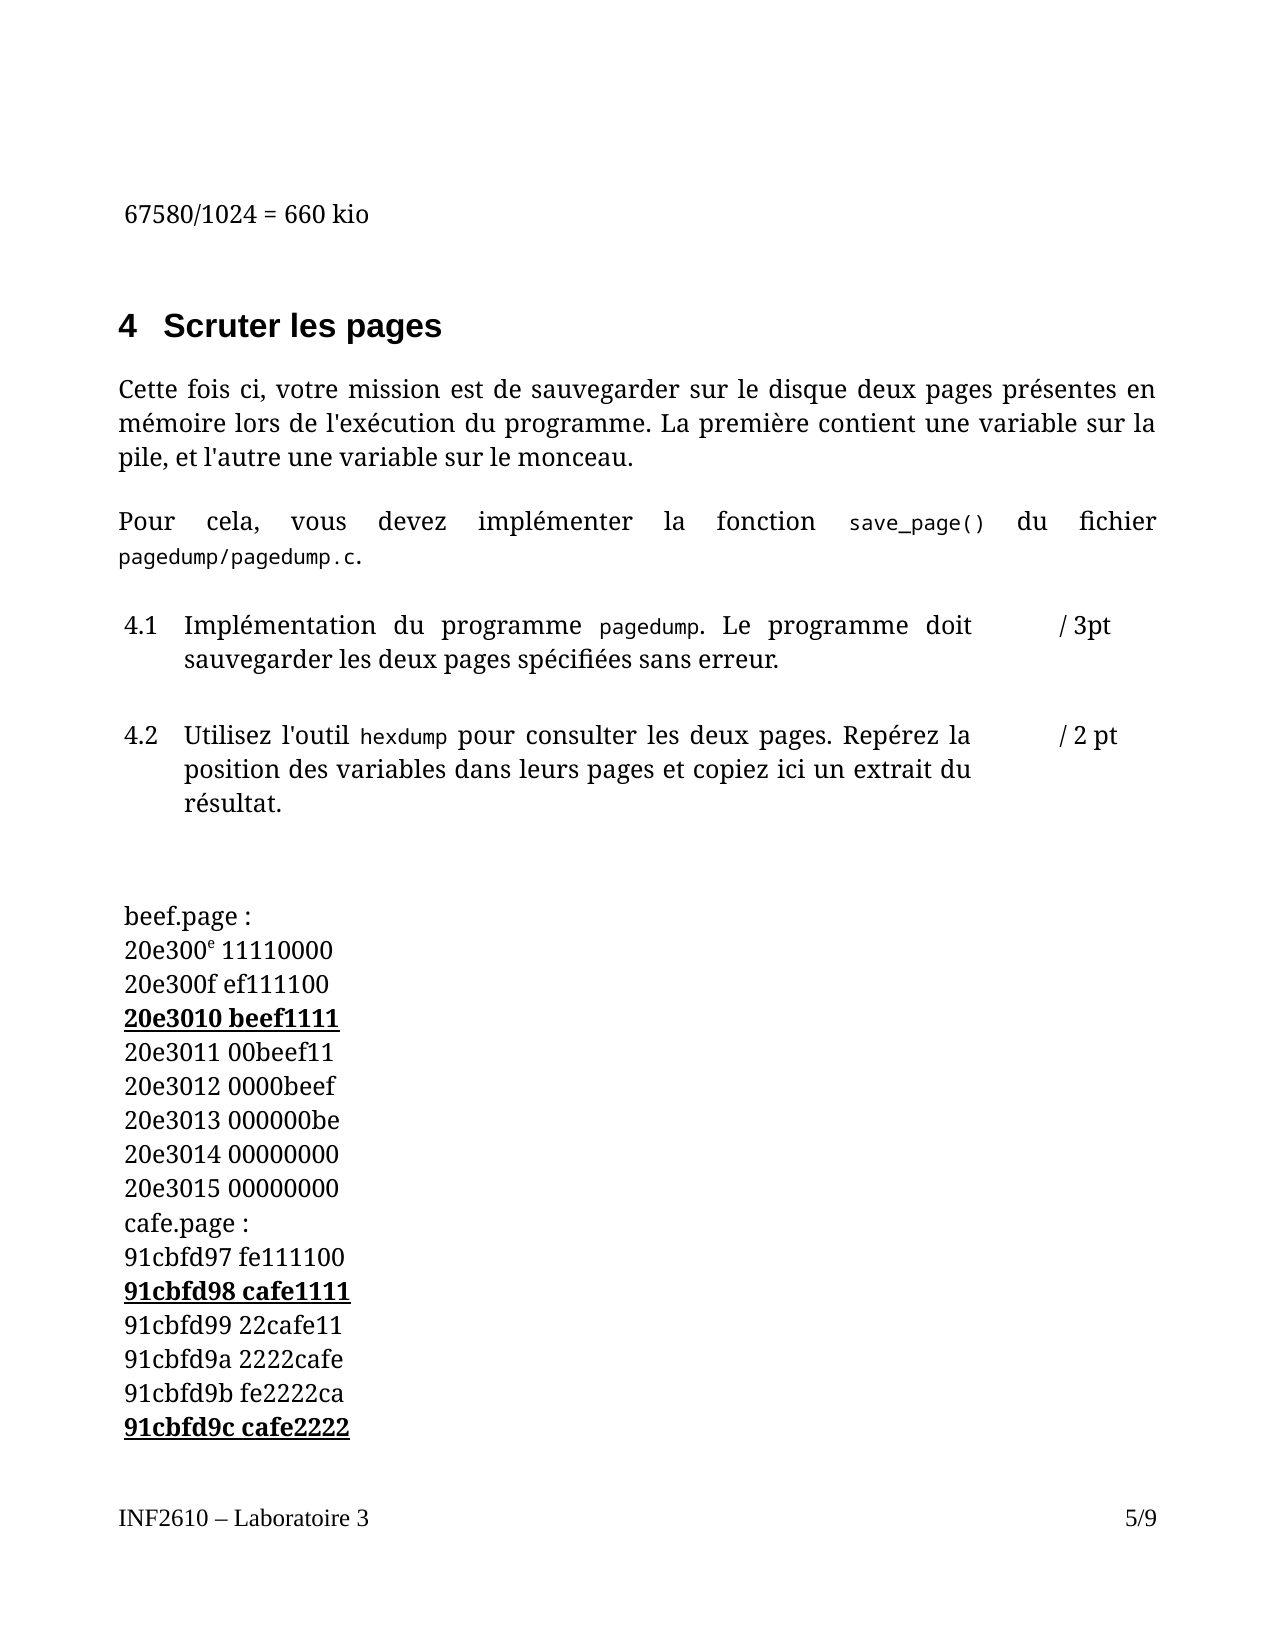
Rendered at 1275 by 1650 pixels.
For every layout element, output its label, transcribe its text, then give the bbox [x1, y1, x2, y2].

table_cell [1077, 176, 1157, 252]
table_cell / 2 pt [1047, 697, 1127, 1449]
table_cell [978, 697, 1047, 1449]
table_cell 67580/1024 = 660 kio [118, 176, 1007, 252]
table_cell Utilisez l'outil hexdump pour consulter les deux pages. Repérez la position des variables dans leurs pages et copiez ici un extrait du résultat. beef.page : 20e300e 11110000 20e300f ef111100 20e3010 beef1111 20e3011 00beef11 20e3012 0000beef 20e3013 000000be 20e3014 00000000 20e3015 00000000 cafe.page : 91cbfd97 fe111100 91cbfd98 cafe1111 91cbfd99 22cafe11 91cbfd9a 2222cafe 91cbfd9b fe2222ca 91cbfd9c cafe2222 [118, 697, 978, 1449]
subtitle Scruter les pages [118, 306, 1157, 344]
text Pour cela, vous devez implémenter la fonction save_page() du fichier pagedump/pagedump.c. [118, 504, 1157, 572]
table_header / 3pt [1047, 587, 1127, 697]
text Cette fois ci, votre mission est de sauvegarder sur le disque deux pages présentes en mémoire lors de l'exécution du programme. La première contient une variable sur la pile, et l'autre une variable sur le monceau. [118, 372, 1157, 474]
table_cell [1008, 176, 1077, 252]
table_header Implémentation du programme pagedump. Le programme doit sauvegarder les deux pages spécifiées sans erreur. [118, 587, 978, 697]
table_header [978, 587, 1047, 697]
